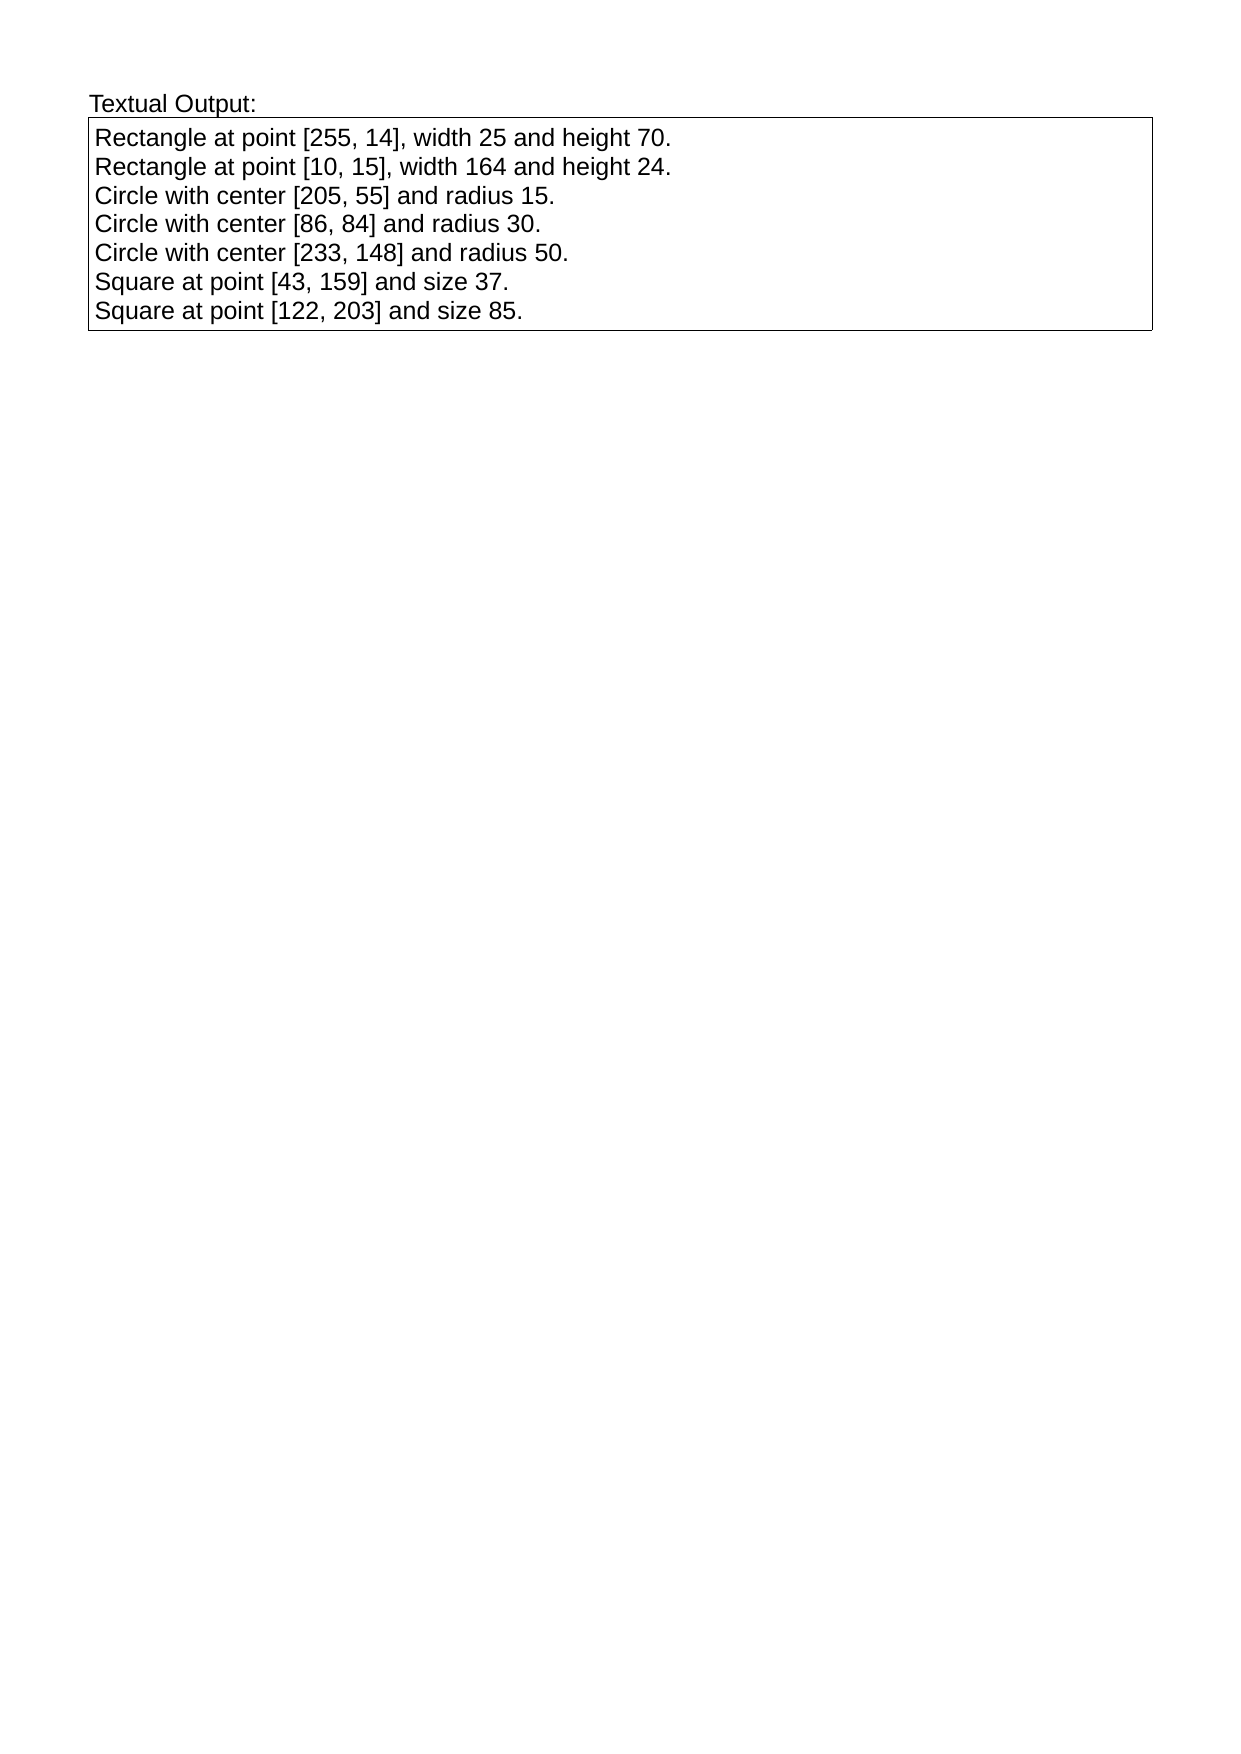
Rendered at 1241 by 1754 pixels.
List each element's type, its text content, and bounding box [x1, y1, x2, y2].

table_header Rectangle at point [255, 14], width 25 and height 70. Rectangle at point [10, 15], width 164 and height 24. Circle with center [205, 55] and radius 15. Circle with center [86, 84] and radius 30. Circle with center [233, 148] and radius 50. Square at point [43, 159] and size 37. Square at point [122, 203] and size 85. [89, 118, 1152, 330]
text Textual Output: [88, 88, 1152, 117]
